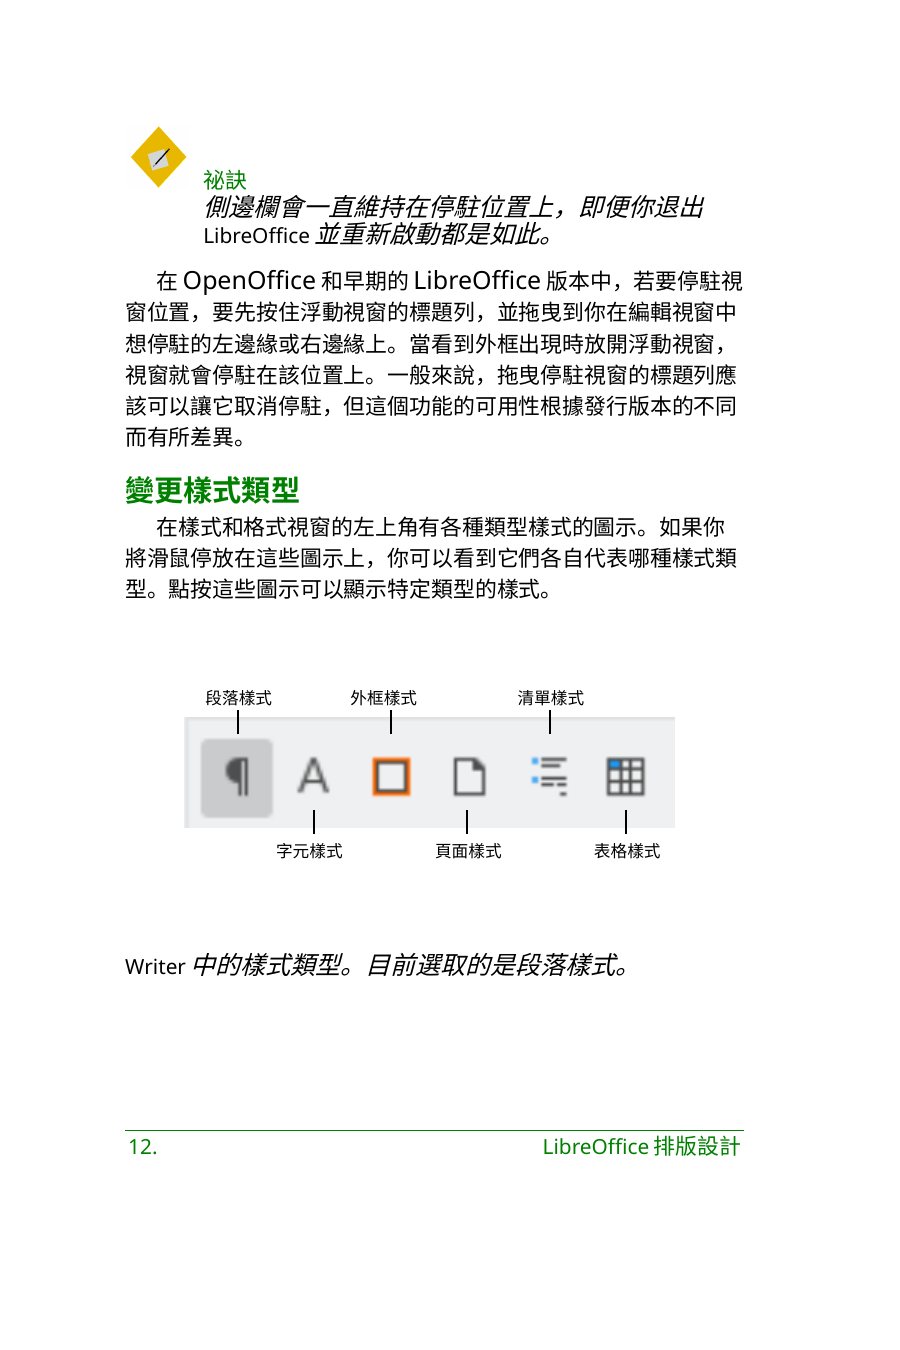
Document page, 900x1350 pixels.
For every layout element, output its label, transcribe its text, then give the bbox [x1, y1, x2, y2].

text 在樣式和格式視窗的左上角有各種類型樣式的圖示。如果你將滑鼠停放在這些圖示上，你可以看到它們各自代表哪種樣式類型。點按這些圖示可以顯示特定類型的樣式。 [125, 510, 744, 604]
subtitle 變更樣式類型 [125, 468, 744, 510]
table_cell Writer中的樣式類型。目前選取的是段落樣式。 [125, 945, 744, 980]
text 側邊欄會一直維持在停駐位置上，即便你退出LibreOffice並重新啟動都是如此。 [203, 195, 744, 249]
list 祕訣 [125, 125, 744, 195]
text 在OpenOffice和早期的LibreOffice版本中，若要停駐視窗位置，要先按住浮動視窗的標題列，並拖曳到你在編輯視窗中想停駐的左邊緣或右邊緣上。當看到外框出現時放開浮動視窗，視窗就會停駐在該位置上。一般來說，拖曳停駐視窗的標題列應該可以讓它取消停駐，但這個功能的可用性根據發行版本的不同而有所差異。 [125, 264, 744, 452]
table_header [125, 604, 744, 945]
picture [126, 125, 189, 189]
